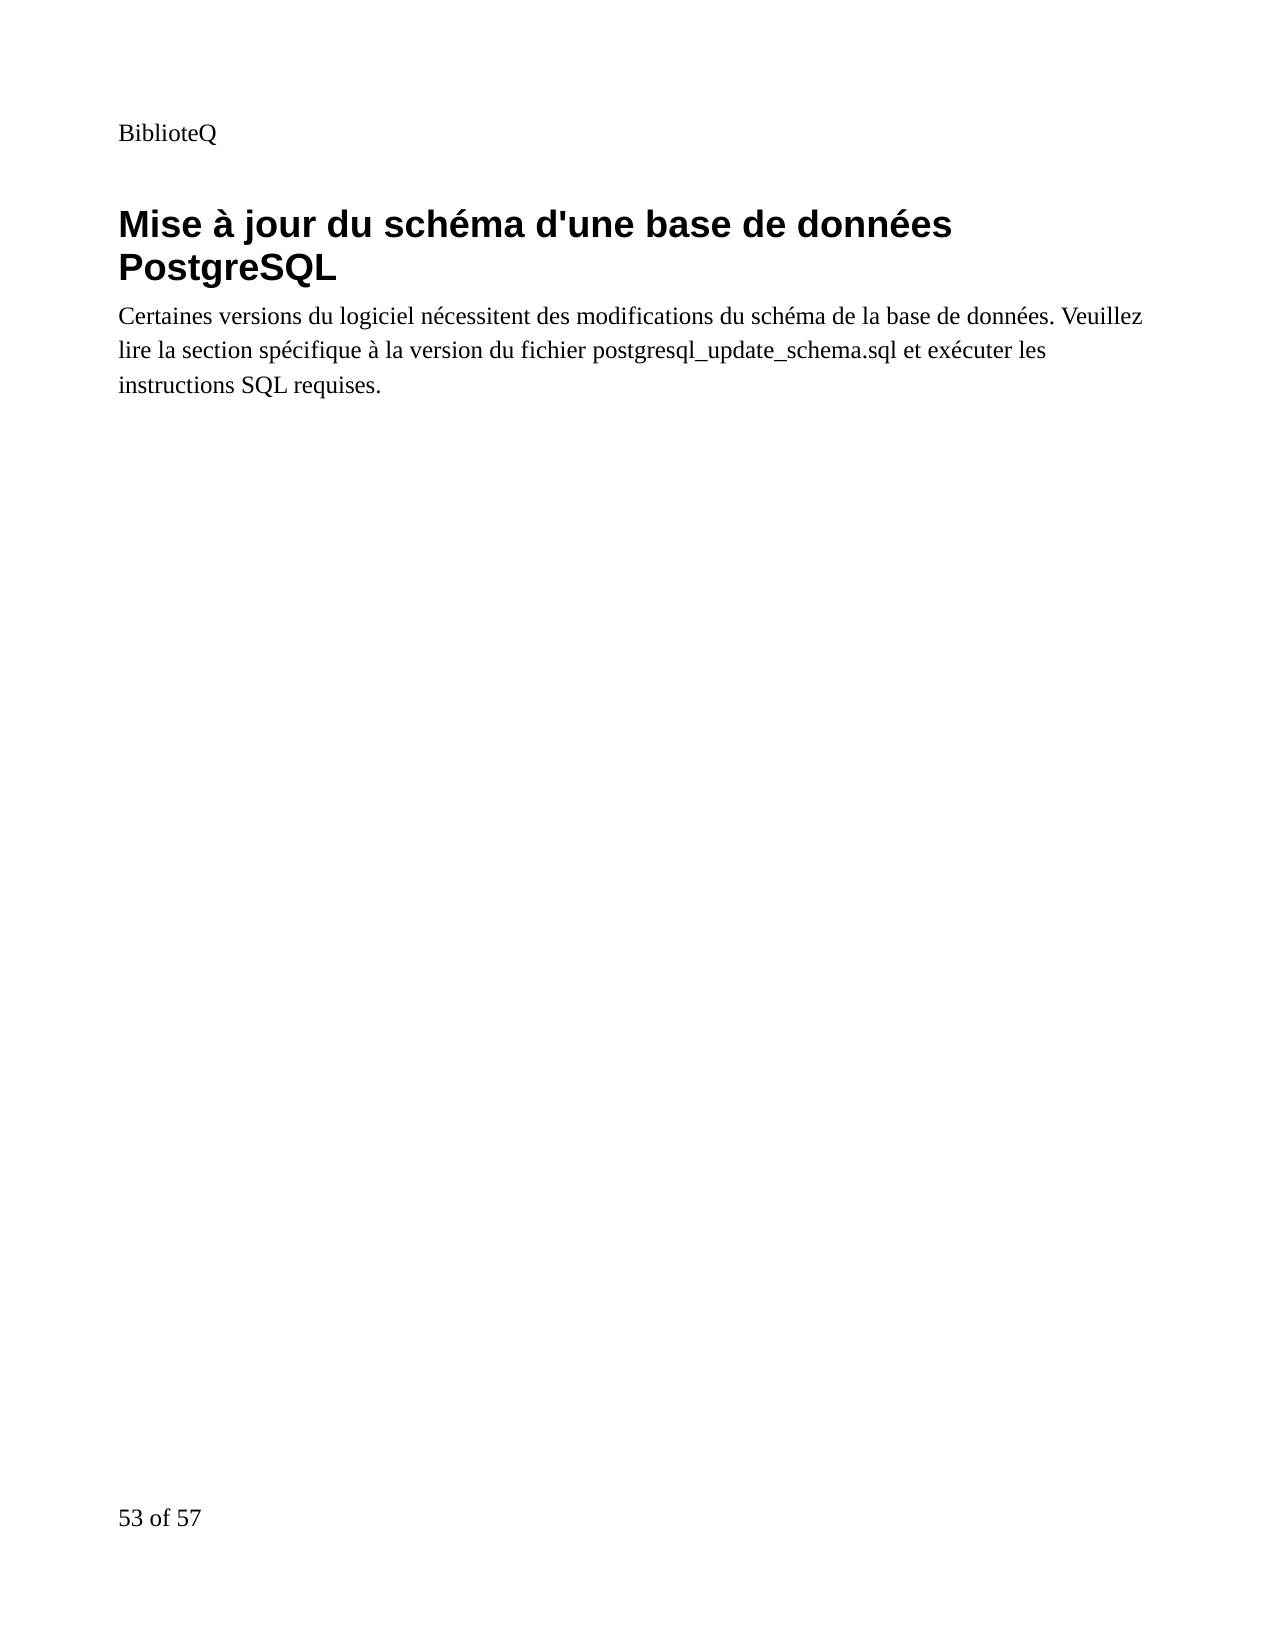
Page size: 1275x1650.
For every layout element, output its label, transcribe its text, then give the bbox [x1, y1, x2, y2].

text Certaines versions du logiciel nécessitent des modifications du schéma de la base de données. Veuillez lire la section spécifique à la version du fichier postgresql_update_schema.sql et exécuter les instructions SQL requises. [118, 301, 1157, 399]
subtitle Mise à jour du schéma d'une base de données PostgreSQL [118, 201, 1157, 289]
